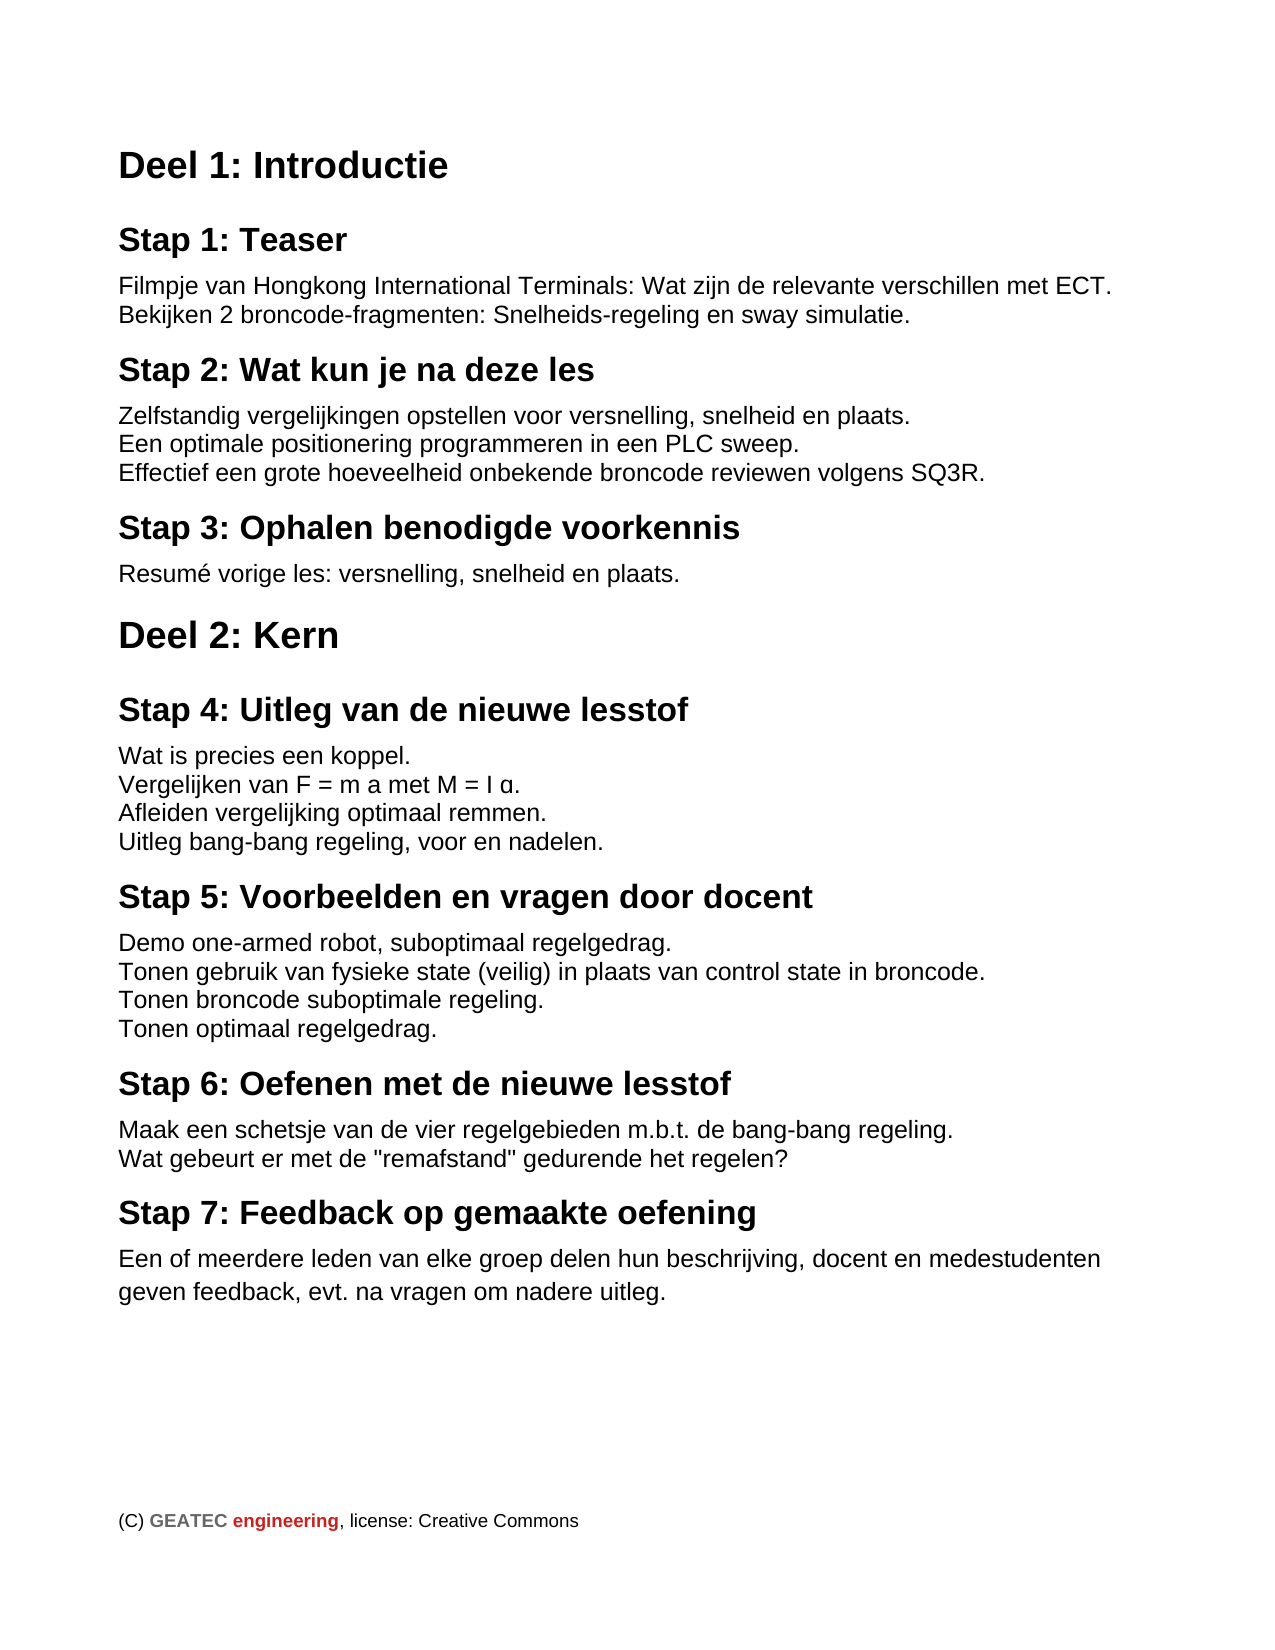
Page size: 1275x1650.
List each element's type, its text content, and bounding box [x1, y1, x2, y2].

text Zelfstandig vergelijkingen opstellen voor versnelling, snelheid en plaats. [118, 401, 1157, 429]
text Een optimale positionering programmeren in een PLC sweep. [118, 429, 1157, 458]
text Bekijken 2 broncode-fragmenten: Snelheids-regeling en sway simulatie. [118, 300, 1157, 329]
text Wat is precies een koppel. [118, 741, 1157, 769]
text Resumé vorige les: versnelling, snelheid en plaats. [118, 559, 1157, 588]
text Tonen broncode suboptimale regeling. [118, 985, 1157, 1014]
text Een of meerdere leden van elke groep delen hun beschrijving, docent en medestudenten geven feedback, evt. na vragen om nadere uitleg. [118, 1244, 1157, 1306]
subtitle Stap 3: Ophalen benodigde voorkennis [118, 508, 1157, 546]
text Wat gebeurt er met de "remafstand" gedurende het regelen? [118, 1143, 1157, 1172]
text Tonen gebruik van fysieke state (veilig) in plaats van control state in broncode. [118, 957, 1157, 985]
subtitle Stap 2: Wat kun je na deze les [118, 349, 1157, 388]
subtitle Stap 5: Voorbeelden en vragen door docent [118, 877, 1157, 915]
subtitle Deel 1: Introductie [118, 143, 1157, 187]
text Filmpje van Hongkong International Terminals: Wat zijn de relevante verschillen met ECT. [118, 271, 1157, 300]
text Effectief een grote hoeveelheid onbekende broncode reviewen volgens SQ3R. [118, 458, 1157, 487]
text Uitleg bang-bang regeling, voor en nadelen. [118, 827, 1157, 856]
subtitle Stap 4: Uitleg van de nieuwe lesstof [118, 690, 1157, 728]
text Tonen optimaal regelgedrag. [118, 1014, 1157, 1043]
text Afleiden vergelijking optimaal remmen. [118, 798, 1157, 827]
subtitle Stap 6: Oefenen met de nieuwe lesstof [118, 1064, 1157, 1102]
subtitle Deel 2: Kern [118, 613, 1157, 656]
subtitle Stap 1: Teaser [118, 220, 1157, 259]
subtitle Stap 7: Feedback op gemaakte oefening [118, 1193, 1157, 1232]
text Maak een schetsje van de vier regelgebieden m.b.t. de bang-bang regeling. [118, 1115, 1157, 1143]
text Demo one-armed robot, suboptimaal regelgedrag. [118, 928, 1157, 957]
text Vergelijken van F = m a met M = I ɑ. [118, 769, 1157, 798]
